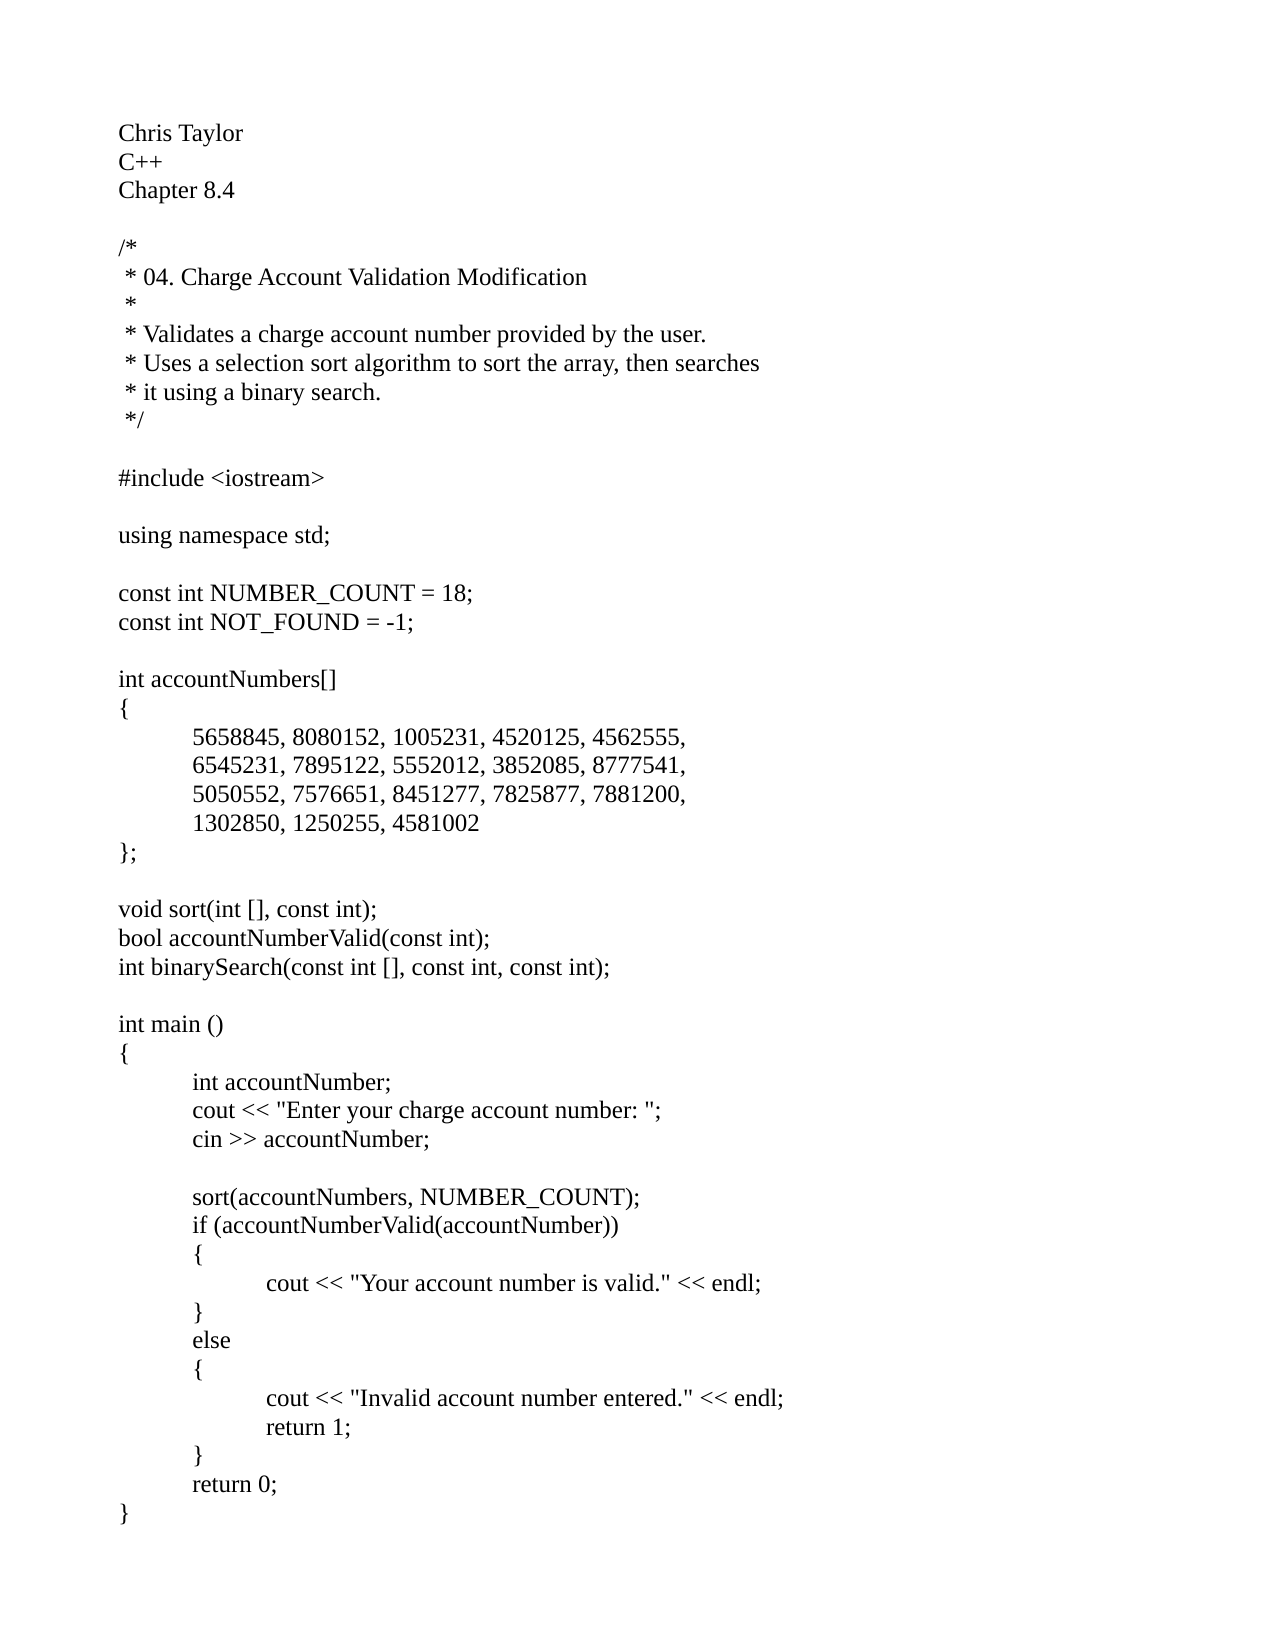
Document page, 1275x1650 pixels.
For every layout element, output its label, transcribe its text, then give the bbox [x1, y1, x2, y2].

text { [118, 1239, 1157, 1268]
text } [118, 1297, 1157, 1326]
text int binarySearch(const int [], const int, const int); [118, 952, 1157, 981]
text Chris Taylor [118, 118, 1157, 147]
text using namespace std; [118, 521, 1157, 549]
text * 04. Charge Account Validation Modification [118, 262, 1157, 291]
text return 0; [118, 1469, 1157, 1498]
text * it using a binary search. [118, 377, 1157, 406]
text bool accountNumberValid(const int); [118, 923, 1157, 952]
text int accountNumber; [118, 1067, 1157, 1096]
text { [118, 693, 1157, 722]
text const int NOT_FOUND = -1; [118, 607, 1157, 636]
text { [118, 1354, 1157, 1383]
text const int NUMBER_COUNT = 18; [118, 578, 1157, 607]
text 5658845, 8080152, 1005231, 4520125, 4562555, [118, 722, 1157, 751]
text { [118, 1038, 1157, 1067]
text } [118, 1441, 1157, 1469]
text */ [118, 406, 1157, 434]
text cout << "Your account number is valid." << endl; [118, 1268, 1157, 1297]
text void sort(int [], const int); [118, 894, 1157, 923]
text #include <iostream> [118, 463, 1157, 492]
text cin >> accountNumber; [118, 1124, 1157, 1153]
text 5050552, 7576651, 8451277, 7825877, 7881200, [118, 779, 1157, 808]
text C++ [118, 147, 1157, 176]
text 6545231, 7895122, 5552012, 3852085, 8777541, [118, 751, 1157, 779]
text * Validates a charge account number provided by the user. [118, 319, 1157, 348]
text }; [118, 837, 1157, 866]
text Chapter 8.4 [118, 176, 1157, 204]
text * [118, 291, 1157, 319]
text cout << "Invalid account number entered." << endl; [118, 1383, 1157, 1412]
text 1302850, 1250255, 4581002 [118, 808, 1157, 837]
text else [118, 1326, 1157, 1354]
text int accountNumbers[] [118, 664, 1157, 693]
text sort(accountNumbers, NUMBER_COUNT); [118, 1182, 1157, 1211]
text return 1; [118, 1412, 1157, 1441]
text * Uses a selection sort algorithm to sort the array, then searches [118, 348, 1157, 377]
text /* [118, 233, 1157, 262]
text int main () [118, 1009, 1157, 1038]
text } [118, 1498, 1157, 1527]
text cout << "Enter your charge account number: "; [118, 1096, 1157, 1124]
text if (accountNumberValid(accountNumber)) [118, 1211, 1157, 1239]
